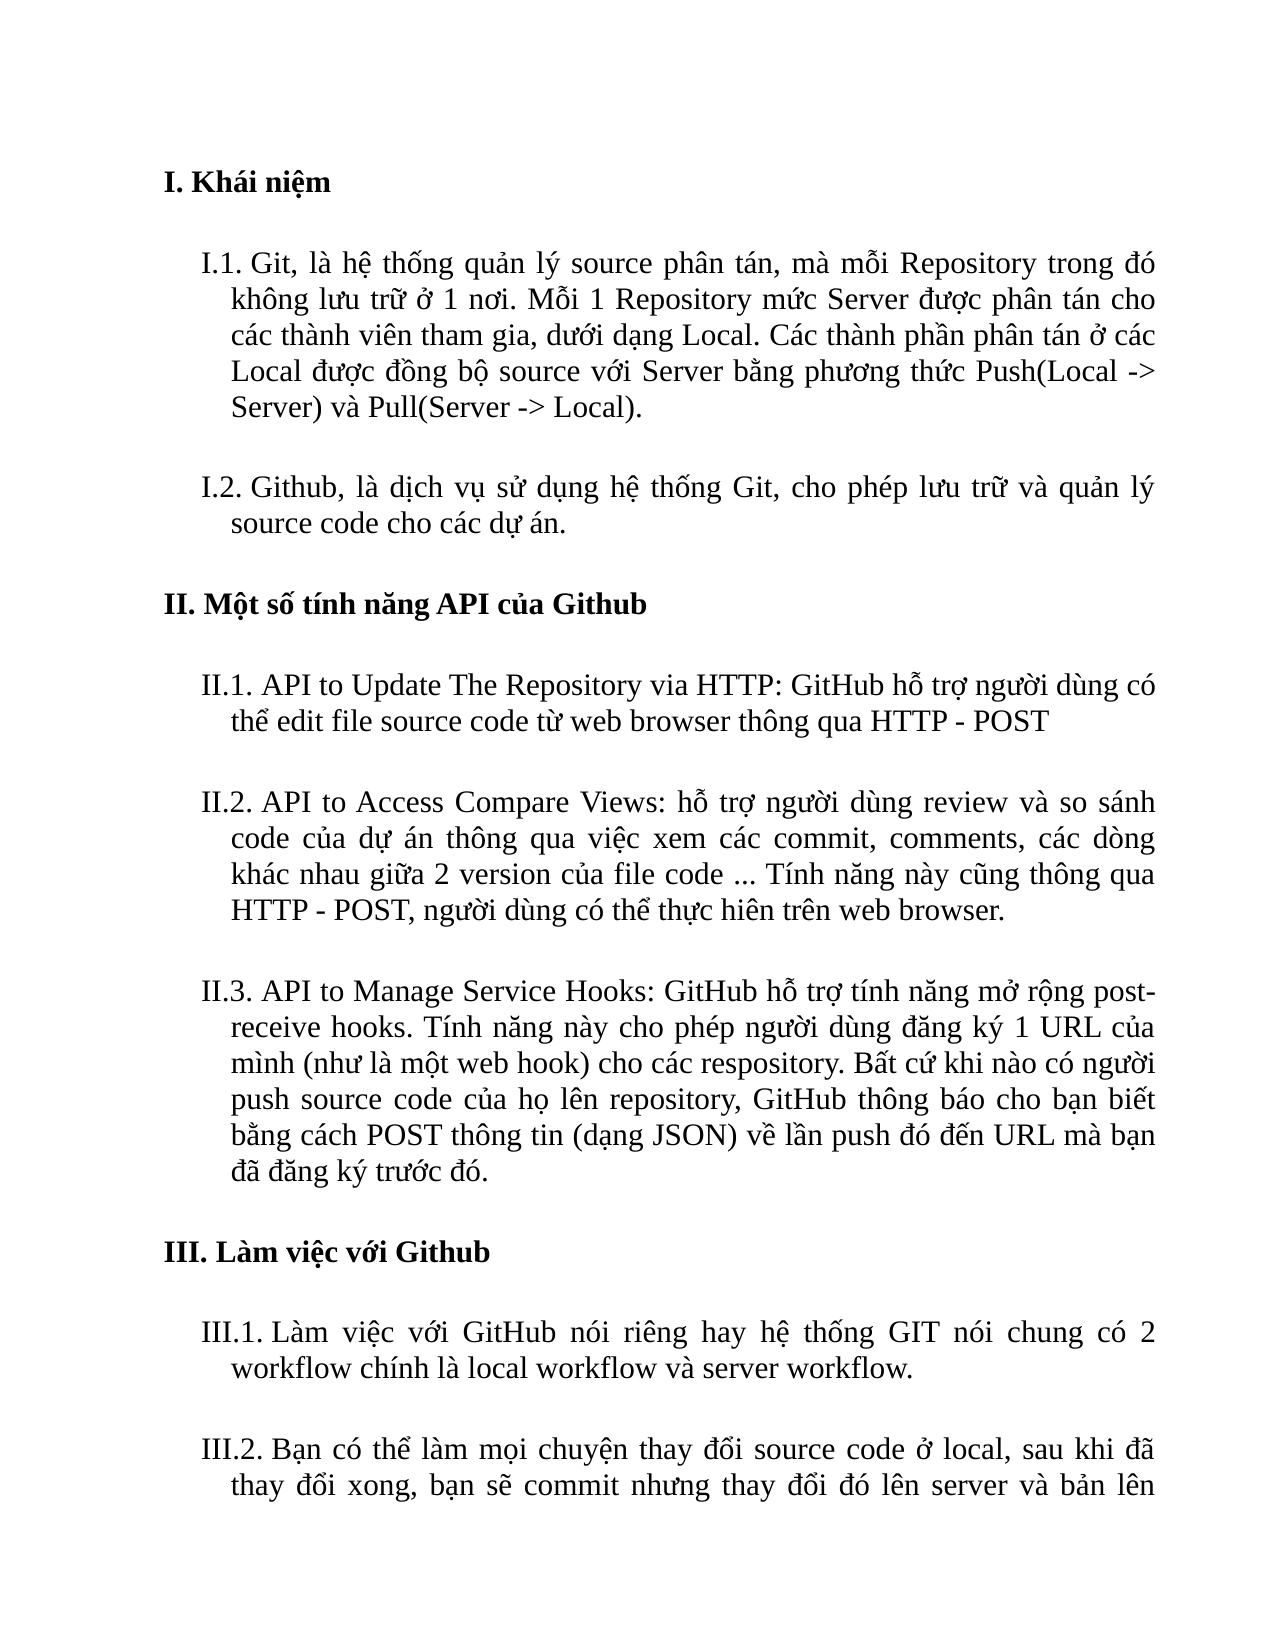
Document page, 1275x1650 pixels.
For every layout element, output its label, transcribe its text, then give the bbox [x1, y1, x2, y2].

list API to Access Compare Views: hỗ trợ người dùng review và so sánh code của dự án thông qua việc xem các commit, comments, các dòng khác nhau giữa 2 version của file code ... Tính năng này cũng thông qua HTTP - POST, người dùng có thể thực hiên trên web browser. [193, 783, 1157, 927]
list Một số tính năng API của Github [156, 586, 1157, 622]
list Khái niệm [156, 163, 1157, 199]
list Git, là hệ thống quản lý source phân tán, mà mỗi Repository trong đó không lưu trữ ở 1 nơi. Mỗi 1 Repository mức Server được phân tán cho các thành viên tham gia, dưới dạng Local. Các thành phần phân tán ở các Local được đồng bộ source với Server bằng phương thức Push(Local -> Server) và Pull(Server -> Local). [193, 244, 1157, 424]
list Làm việc với GitHub nói riêng hay hệ thống GIT nói chung có 2 workflow chính là local workflow và server workflow. [193, 1314, 1157, 1386]
list Làm việc với Github [156, 1233, 1157, 1269]
list Github, là dịch vụ sử dụng hệ thống Git, cho phép lưu trữ và quản lý source code cho các dự án. [193, 469, 1157, 541]
list Bạn có thể làm mọi chuyện thay đổi source code ở local, sau khi đã thay đổi xong, bạn sẽ commit nhưng thay đổi đó lên server và bản lên [193, 1431, 1157, 1502]
list API to Manage Service Hooks: GitHub hỗ trợ tính năng mở rộng post-receive hooks. Tính năng này cho phép người dùng đăng ký 1 URL của mình (như là một web hook) cho các respository. Bất cứ khi nào có người push source code của họ lên repository, GitHub thông báo cho bạn biết bằng cách POST thông tin (dạng JSON) về lần push đó đến URL mà bạn đã đăng ký trước đó. [193, 972, 1157, 1188]
list API to Update The Repository via HTTP: GitHub hỗ trợ người dùng có thể edit file source code từ web browser thông qua HTTP - POST [193, 667, 1157, 738]
